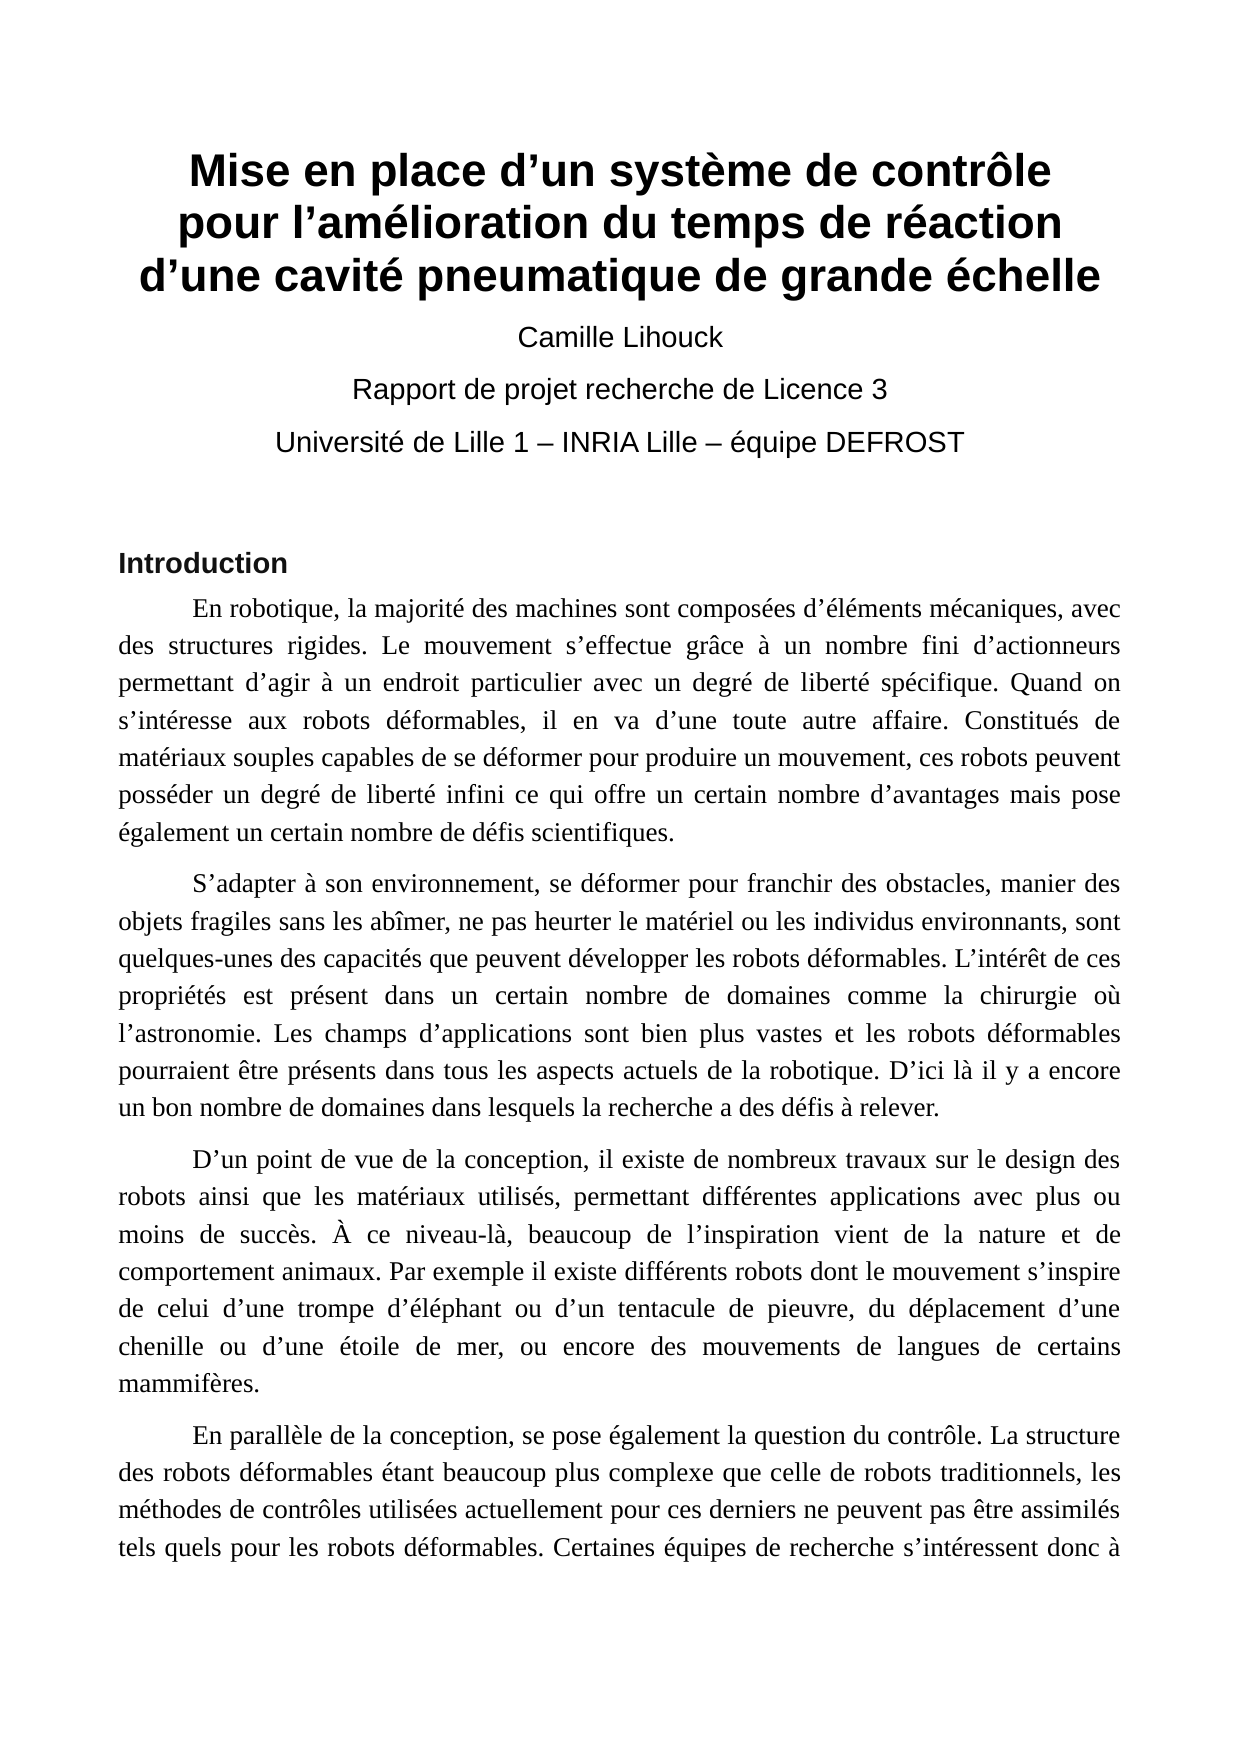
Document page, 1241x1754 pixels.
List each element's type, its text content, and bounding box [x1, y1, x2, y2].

text D’un point de vue de la conception, il existe de nombreux travaux sur le design des robots ainsi que les matériaux utilisés, permettant différentes applications avec plus ou moins de succès. À ce niveau-là, beaucoup de l’inspiration vient de la nature et de comportement animaux. Par exemple il existe différents robots dont le mouvement s’inspire de celui d’une trompe d’éléphant ou d’un tentacule de pieuvre, du déplacement d’une chenille ou d’une étoile de mer, ou encore des mouvements de langues de certains mammifères. [118, 1143, 1122, 1398]
title Mise en place d’un système de contrôle pour l’amélioration du temps de réaction d’une cavité pneumatique de grande échelle [118, 143, 1122, 301]
subtitle Université de Lille 1 – INRIA Lille – équipe DEFROST [118, 424, 1122, 458]
text En parallèle de la conception, se pose également la question du contrôle. La structure des robots déformables étant beaucoup plus complexe que celle de robots traditionnels, les méthodes de contrôles utilisées actuellement pour ces derniers ne peuvent pas être assimilés tels quels pour les robots déformables. Certaines équipes de recherche s’intéressent donc à [118, 1419, 1122, 1562]
subtitle Introduction [118, 546, 1122, 579]
text S’adapter à son environnement, se déformer pour franchir des obstacles, manier des objets fragiles sans les abîmer, ne pas heurter le matériel ou les individus environnants, sont quelques-unes des capacités que peuvent développer les robots déformables. L’intérêt de ces propriétés est présent dans un certain nombre de domaines comme la chirurgie où l’astronomie. Les champs d’applications sont bien plus vastes et les robots déformables pourraient être présents dans tous les aspects actuels de la robotique. D’ici là il y a encore un bon nombre de domaines dans lesquels la recherche a des défis à relever. [118, 867, 1122, 1122]
subtitle Camille Lihouck [118, 320, 1122, 353]
subtitle Rapport de projet recherche de Licence 3 [118, 372, 1122, 406]
text En robotique, la majorité des machines sont composées d’éléments mécaniques, avec des structures rigides. Le mouvement s’effectue grâce à un nombre fini d’actionneurs permettant d’agir à un endroit particulier avec un degré de liberté spécifique. Quand on s’intéresse aux robots déformables, il en va d’une toute autre affaire. Constitués de matériaux souples capables de se déformer pour produire un mouvement, ces robots peuvent posséder un degré de liberté infini ce qui offre un certain nombre d’avantages mais pose également un certain nombre de défis scientifiques. [118, 592, 1122, 847]
